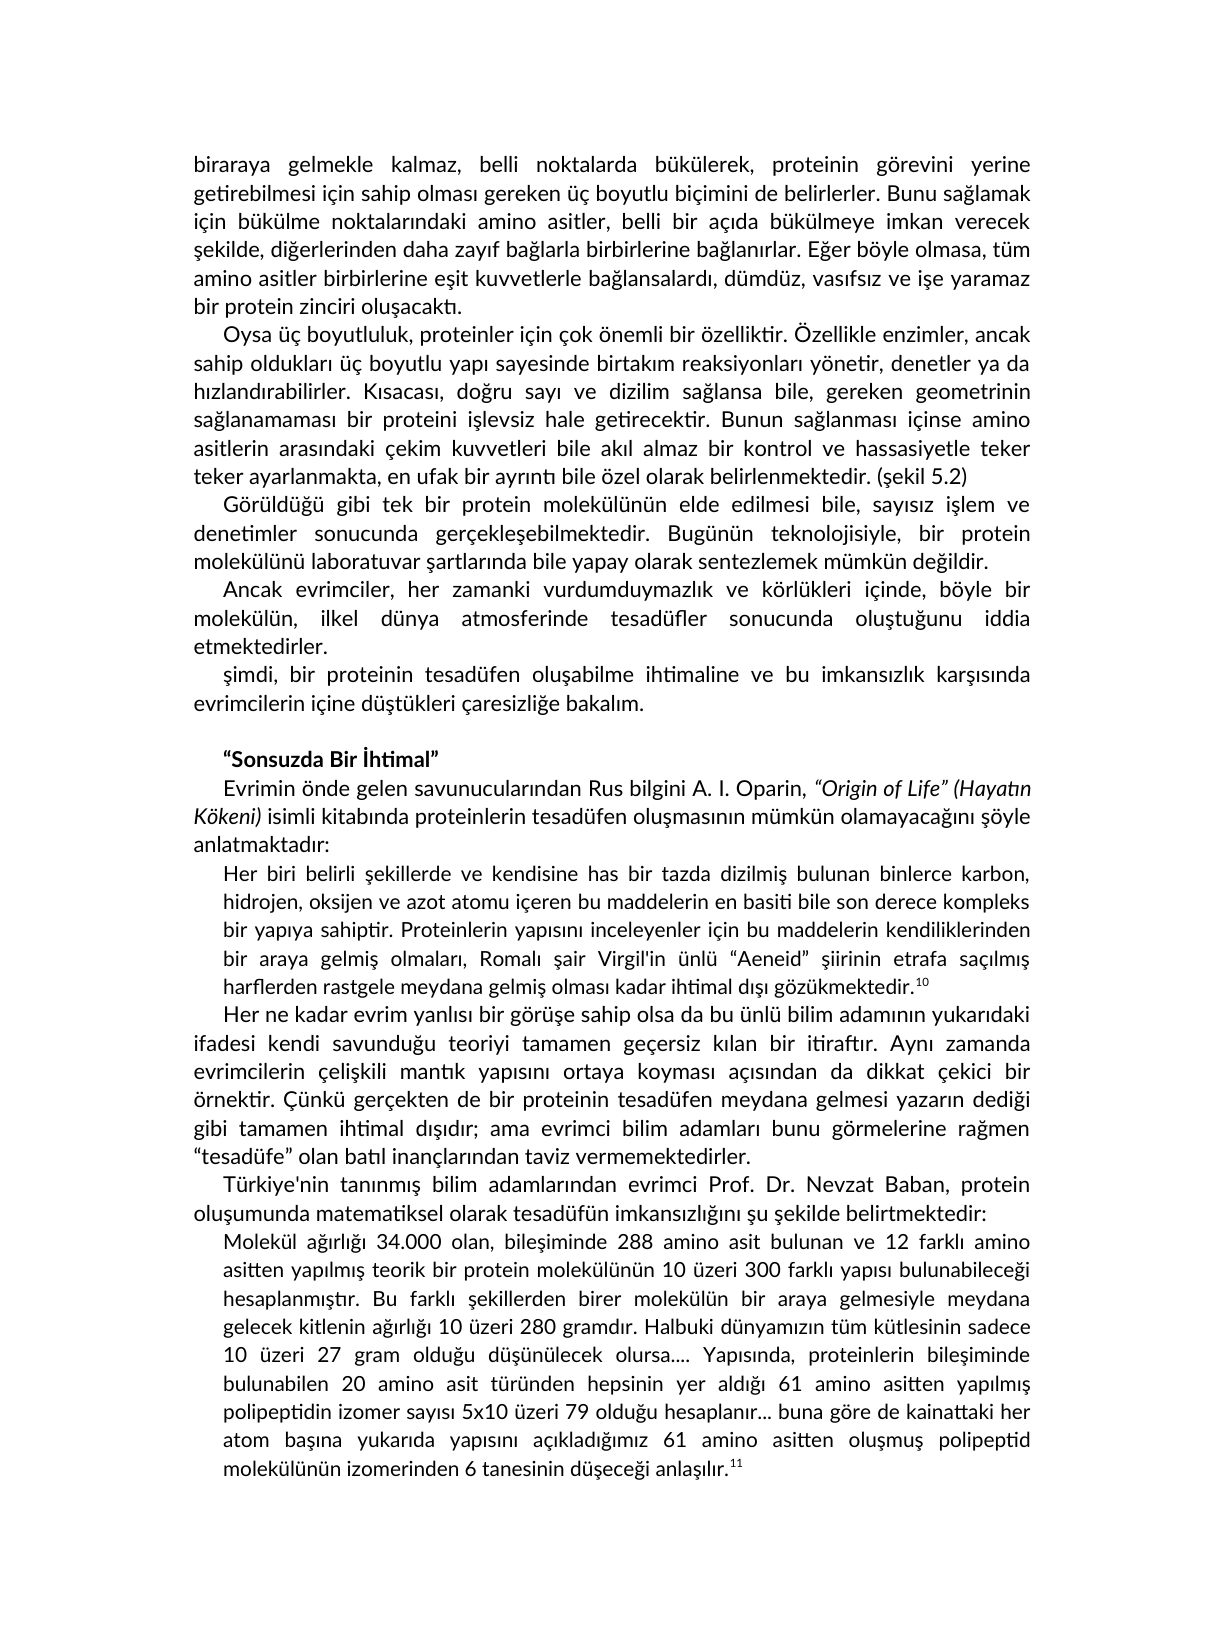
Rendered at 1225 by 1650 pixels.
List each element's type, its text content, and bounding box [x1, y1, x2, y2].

text Evrimin önde gelen savunucularından Rus bilgini A. I. Oparin, “Origin of Life” (Hayatın Kökeni) isimli kitabında proteinlerin tesadüfen oluşmasının mümkün olamayacağını şöyle anlatmaktadır: [193, 773, 1032, 858]
text Molekül ağırlığı 34.000 olan, bileşiminde 288 amino asit bulunan ve 12 farklı amino asitten yapılmış teorik bir protein molekülünün 10 üzeri 300 farklı yapısı bulunabileceği hesaplanmıştır. Bu farklı şekillerden birer molekülün bir araya gelmesiyle meydana gelecek kitlenin ağırlığı 10 üzeri 280 gramdır. Halbuki dünyamızın tüm kütlesinin sadece 10 üzeri 27 gram olduğu düşünülecek olursa.... Yapısında, proteinlerin bileşiminde bulunabilen 20 amino asit türünden hepsinin yer aldığı 61 amino asitten yapılmış polipeptidin izomer sayısı 5x10 üzeri 79 olduğu hesaplanır... buna göre de kainattaki her atom başına yukarıda yapısını açıkladığımız 61 amino asitten oluşmuş polipeptid molekülünün izomerinden 6 tanesinin düşeceği anlaşılır.11 [223, 1227, 1032, 1482]
text Türkiye'nin tanınmış bilim adamlarından evrimci Prof. Dr. Nevzat Baban, protein oluşumunda matematiksel olarak tesadüfün imkansızlığını şu şekilde belirtmektedir: [193, 1170, 1032, 1227]
text Oysa üç boyutluluk, proteinler için çok önemli bir özelliktir. Özellikle enzimler, ancak sahip oldukları üç boyutlu yapı sayesinde birtakım reaksiyonları yönetir, denetler ya da hızlandırabilirler. Kısacası, doğru sayı ve dizilim sağlansa bile, gereken geometrinin sağlanamaması bir proteini işlevsiz hale getirecektir. Bunun sağlanması içinse amino asitlerin arasındaki çekim kuvvetleri bile akıl almaz bir kontrol ve hassasiyetle teker teker ayarlanmakta, en ufak bir ayrıntı bile özel olarak belirlenmektedir. (şekil 5.2) [193, 320, 1032, 490]
text Görüldüğü gibi tek bir protein molekülünün elde edilmesi bile, sayısız işlem ve denetimler sonucunda gerçekleşebilmektedir. Bugünün teknolojisiyle, bir protein molekülünü laboratuvar şartlarında bile yapay olarak sentezlemek mümkün değildir. [193, 490, 1032, 575]
text şimdi, bir proteinin tesadüfen oluşabilme ihtimaline ve bu imkansızlık karşısında evrimcilerin içine düştükleri çaresizliğe bakalım. [193, 660, 1032, 717]
text Her biri belirli şekillerde ve kendisine has bir tazda dizilmiş bulunan binlerce karbon, hidrojen, oksijen ve azot atomu içeren bu maddelerin en basiti bile son derece kompleks bir yapıya sahiptir. Proteinlerin yapısını inceleyenler için bu maddelerin kendiliklerinden bir araya gelmiş olmaları, Romalı şair Virgil'in ünlü “Aeneid” şiirinin etrafa saçılmış harflerden rastgele meydana gelmiş olması kadar ihtimal dışı gözükmektedir.10 [223, 858, 1032, 1000]
text “Sonsuzda Bir İhtimal” [193, 745, 1032, 773]
text Her ne kadar evrim yanlısı bir görüşe sahip olsa da bu ünlü bilim adamının yukarıdaki ifadesi kendi savunduğu teoriyi tamamen geçersiz kılan bir itiraftır. Aynı zamanda evrimcilerin çelişkili mantık yapısını ortaya koyması açısından da dikkat çekici bir örnektir. Çünkü gerçekten de bir proteinin tesadüfen meydana gelmesi yazarın dediği gibi tamamen ihtimal dışıdır; ama evrimci bilim adamları bunu görmelerine rağmen “tesadüfe” olan batıl inançlarından taviz vermemektedirler. [193, 1000, 1032, 1170]
text biraraya gelmekle kalmaz, belli noktalarda bükülerek, proteinin görevini yerine getirebilmesi için sahip olması gereken üç boyutlu biçimini de belirlerler. Bunu sağlamak için bükülme noktalarındaki amino asitler, belli bir açıda bükülmeye imkan verecek şekilde, diğerlerinden daha zayıf bağlarla birbirlerine bağlanırlar. Eğer böyle olmasa, tüm amino asitler birbirlerine eşit kuvvetlerle bağlansalardı, dümdüz, vasıfsız ve işe yaramaz bir protein zinciri oluşacaktı. [193, 150, 1032, 320]
text Ancak evrimciler, her zamanki vurdumduymazlık ve körlükleri içinde, böyle bir molekülün, ilkel dünya atmosferinde tesadüfler sonucunda oluştuğunu iddia etmektedirler. [193, 575, 1032, 660]
